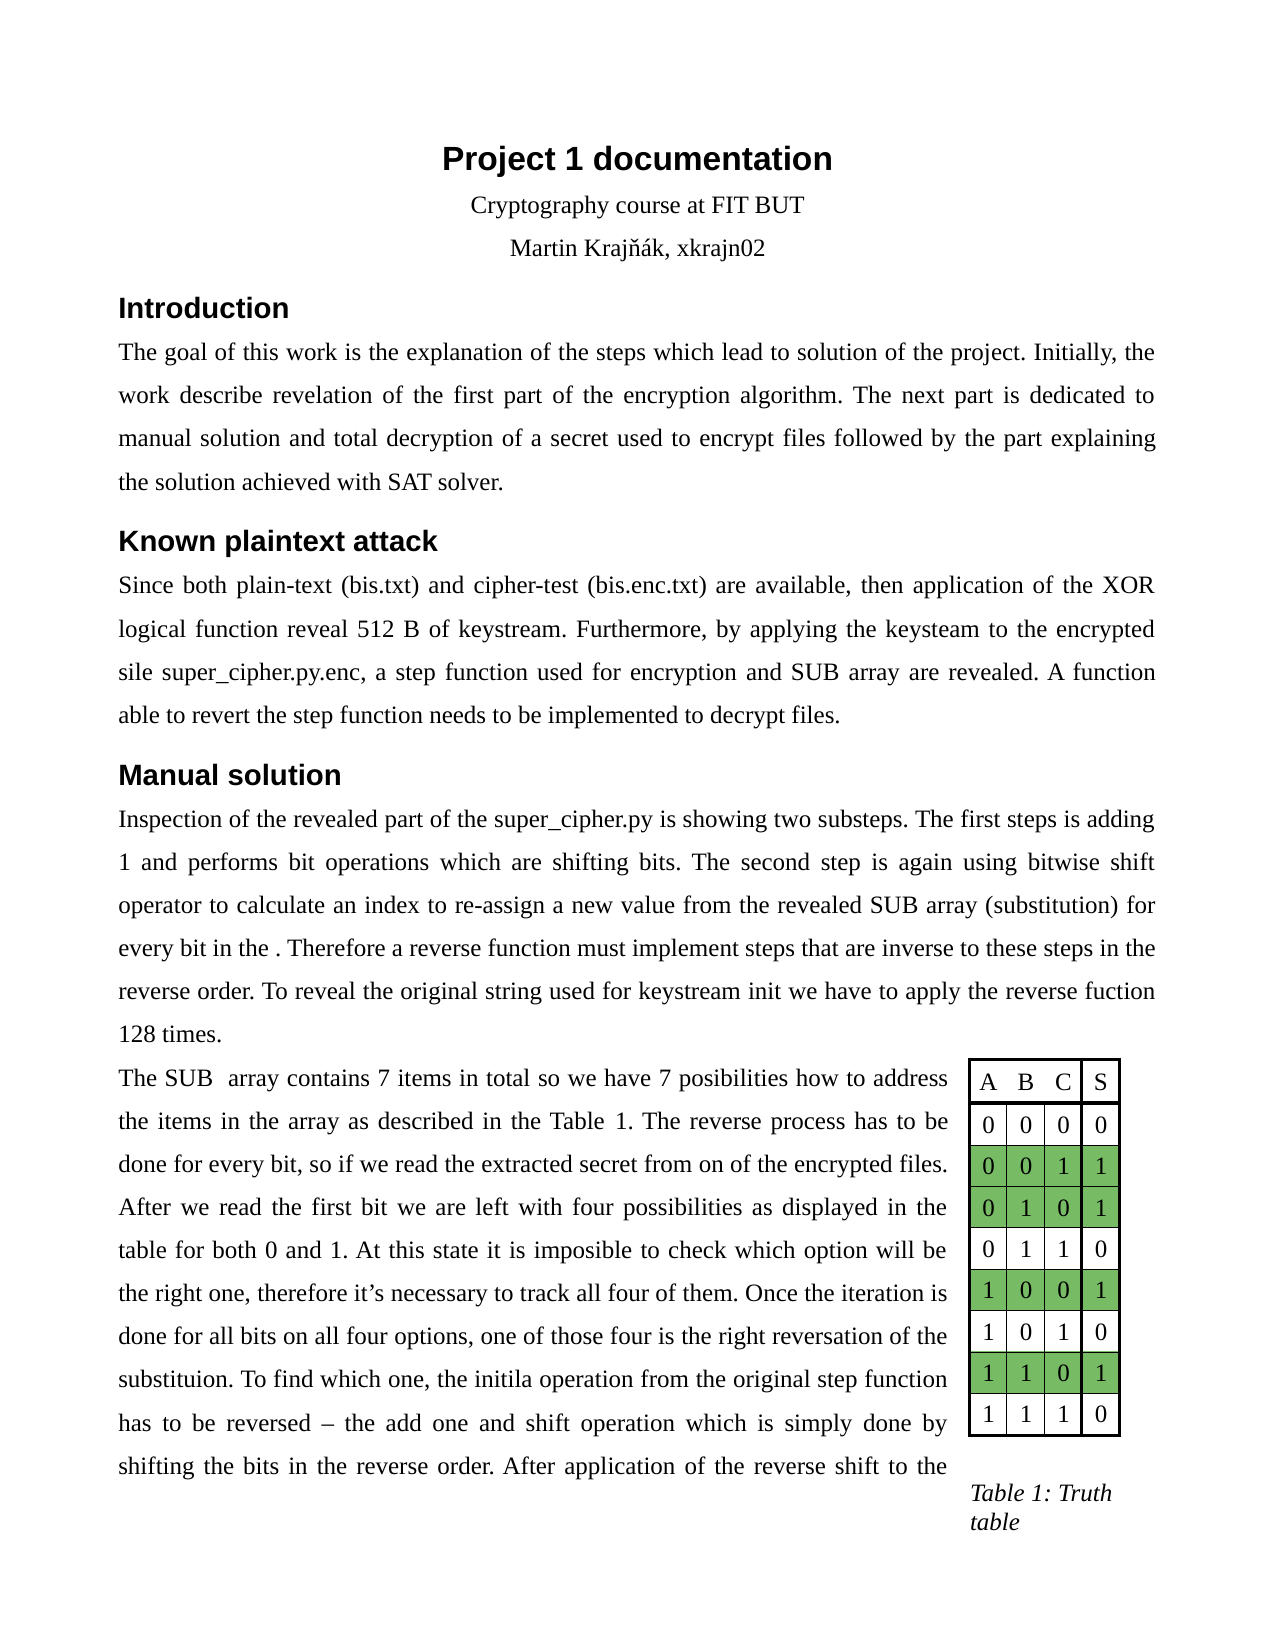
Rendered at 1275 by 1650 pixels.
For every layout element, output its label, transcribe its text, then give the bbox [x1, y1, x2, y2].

table_header S [1083, 1061, 1118, 1101]
text Table 1: Truth table [970, 1478, 1120, 1536]
table_cell 1 [971, 1270, 1006, 1310]
table_cell 0 [1083, 1311, 1118, 1351]
text Cryptography course at FIT BUT [118, 190, 1157, 219]
table_cell 0 [1045, 1105, 1080, 1144]
table_cell 1 [971, 1311, 1006, 1351]
table_cell 1 [1045, 1311, 1080, 1351]
table_cell 1 [971, 1353, 1006, 1393]
subtitle Project 1 documentation [118, 139, 1157, 178]
table_cell 0 [971, 1187, 1006, 1227]
table_cell 0 [1045, 1270, 1080, 1310]
table_cell 1 [1083, 1353, 1118, 1393]
table_cell 0 [1007, 1311, 1044, 1351]
table_cell 1 [1045, 1394, 1080, 1434]
table_cell 0 [1007, 1146, 1044, 1186]
subtitle Known plaintext attack [118, 524, 1157, 558]
table_cell 1 [1083, 1187, 1118, 1227]
table_header C [1045, 1061, 1080, 1101]
text Martin Krajňák, xkrajn02 [118, 233, 1157, 262]
table_cell 0 [1045, 1353, 1080, 1393]
subtitle Introduction [118, 291, 1157, 325]
table_cell 1 [1083, 1146, 1118, 1186]
table_cell 0 [1083, 1394, 1118, 1434]
table_cell 1 [1007, 1187, 1044, 1227]
text The goal of this work is the explanation of the steps which lead to solution of the project. Initially, the work describe revelation of the first part of the encryption algorithm. The next part is dedicated to manual solution and total decryption of a secret used to encrypt files followed by the part explaining the solution achieved with SAT solver. [118, 337, 1157, 495]
subtitle Manual solution [118, 758, 1157, 791]
table_cell 0 [1007, 1270, 1044, 1310]
text Since both plain-text (bis.txt) and cipher-test (bis.enc.txt) are available, then application of the XOR logical function reveal 512 B of keystream. Furthermore, by applying the keysteam to the encrypted sile super_cipher.py.enc, a step function used for encryption and SUB array are revealed. A function able to revert the step function needs to be implemented to decrypt files. [118, 571, 1157, 729]
text Inspection of the revealed part of the super_cipher.py is showing two substeps. The first steps is adding 1 and performs bit operations which are shifting bits. The second step is again using bitwise shift operator to calculate an index to re-assign a new value from the revealed SUB array (substitution) for every bit in the . Therefore a reverse function must implement steps that are inverse to these steps in the reverse order. To reveal the original string used for keystream init we have to apply the reverse fuction 128 times. [118, 804, 1157, 1545]
table_cell 1 [1007, 1353, 1044, 1393]
text The SUB array contains 7 items in total so we have 7 posibilities how to address the items in the array as described in the Table 1. The reverse process has to be done for every bit, so if we read the extracted secret from on of the encrypted files. After we read the first bit we are left with four possibilities as displayed in the table for both 0 and 1. At this state it is imposible to check which option will be the right one, therefore it’s necessary to track all four of them. Once the iteration is done for all bits on all four options, one of those four is the right reversation of the substituion. To find which one, the initila operation from the original step function has to be reversed – the add one and shift operation which is simply done by shifting the bits in the reverse order. After application of the reverse shift to the [118, 1063, 961, 1479]
table_cell 0 [971, 1105, 1006, 1144]
table_cell 1 [1007, 1394, 1044, 1434]
table_cell 0 [1083, 1105, 1118, 1144]
table_cell 1 [1007, 1228, 1044, 1269]
table_cell 0 [1045, 1187, 1080, 1227]
table_cell 0 [971, 1228, 1006, 1269]
table_cell 1 [1045, 1146, 1080, 1186]
table_header A [971, 1061, 1007, 1101]
table_cell 1 [971, 1394, 1006, 1434]
table_cell 1 [1045, 1228, 1080, 1269]
table_cell 0 [971, 1146, 1006, 1186]
table_cell 1 [1083, 1270, 1118, 1310]
table_header B [1007, 1061, 1045, 1101]
table_cell 0 [1083, 1228, 1118, 1269]
table_cell 0 [1007, 1105, 1044, 1144]
